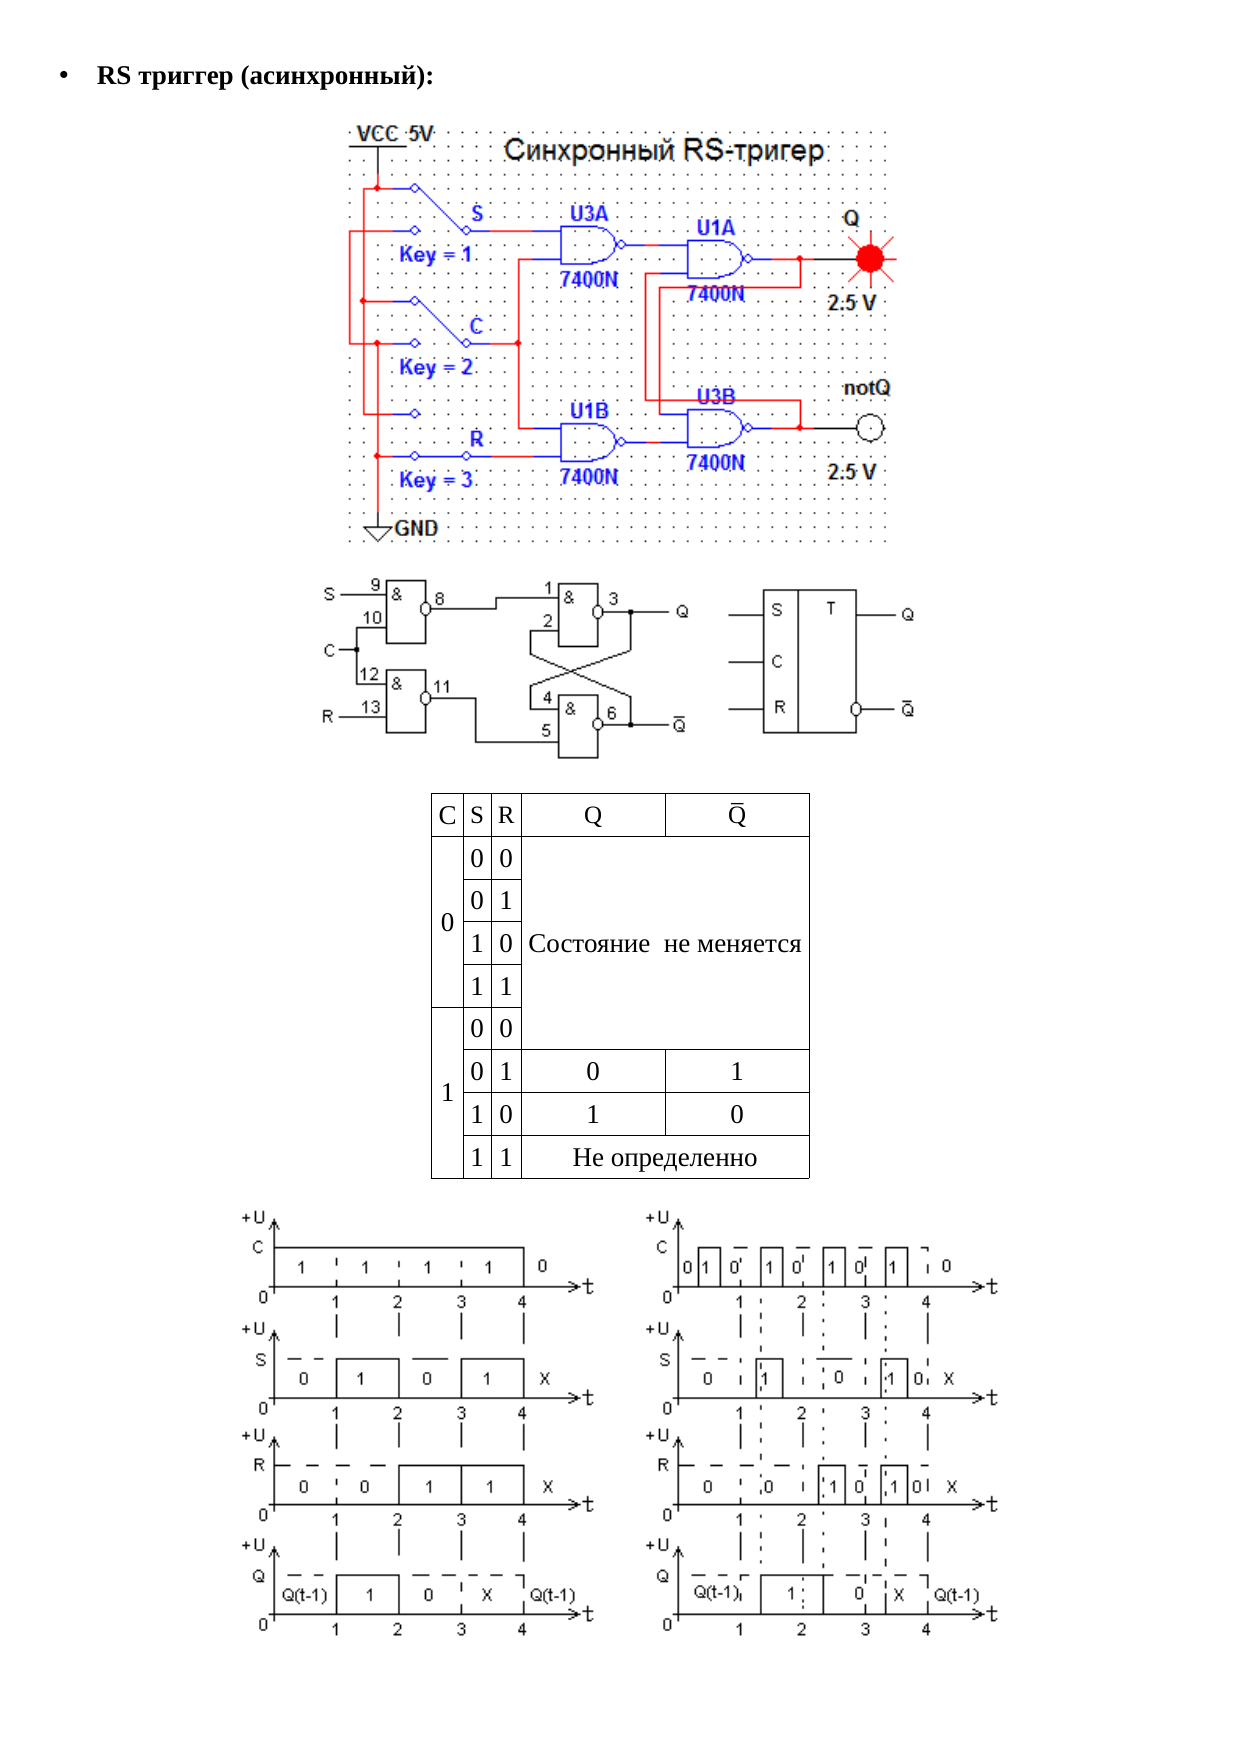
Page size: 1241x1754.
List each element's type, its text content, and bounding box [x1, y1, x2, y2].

table_cell 1 [492, 1136, 521, 1177]
table_cell 1 [666, 1050, 809, 1092]
table_header S [464, 794, 491, 836]
table_cell 0 [464, 1008, 491, 1049]
table_cell 0 [464, 1050, 491, 1092]
table_cell 1 [464, 922, 491, 964]
table_cell 1 [464, 1093, 491, 1135]
table_cell 0 [522, 1050, 665, 1092]
table_cell Состояние не меняется [522, 837, 809, 1049]
table_header C [432, 794, 463, 836]
table_cell Не определенно [522, 1136, 809, 1177]
table_cell 0 [492, 922, 521, 964]
picture [343, 121, 897, 547]
table_cell 0 [492, 1008, 521, 1049]
table_header Q̅ [666, 794, 809, 836]
table_cell 1 [522, 1093, 665, 1135]
table_cell 1 [492, 1050, 521, 1092]
table_cell 0 [464, 837, 491, 878]
table_cell 0 [432, 837, 463, 1007]
table_cell 0 [464, 880, 491, 921]
table_cell 1 [432, 1008, 463, 1177]
table_cell 1 [464, 965, 491, 1007]
table_cell 1 [464, 1136, 491, 1177]
table_cell 0 [492, 837, 521, 878]
picture [314, 577, 926, 762]
table_cell 0 [492, 1093, 521, 1135]
table_cell 0 [666, 1093, 809, 1135]
list RS триггер (асинхронный): [59, 59, 1181, 90]
table_header Q [522, 794, 665, 836]
picture [230, 1208, 1010, 1642]
table_cell 1 [492, 880, 521, 921]
table_header R [492, 794, 521, 836]
table_cell 1 [492, 965, 521, 1007]
